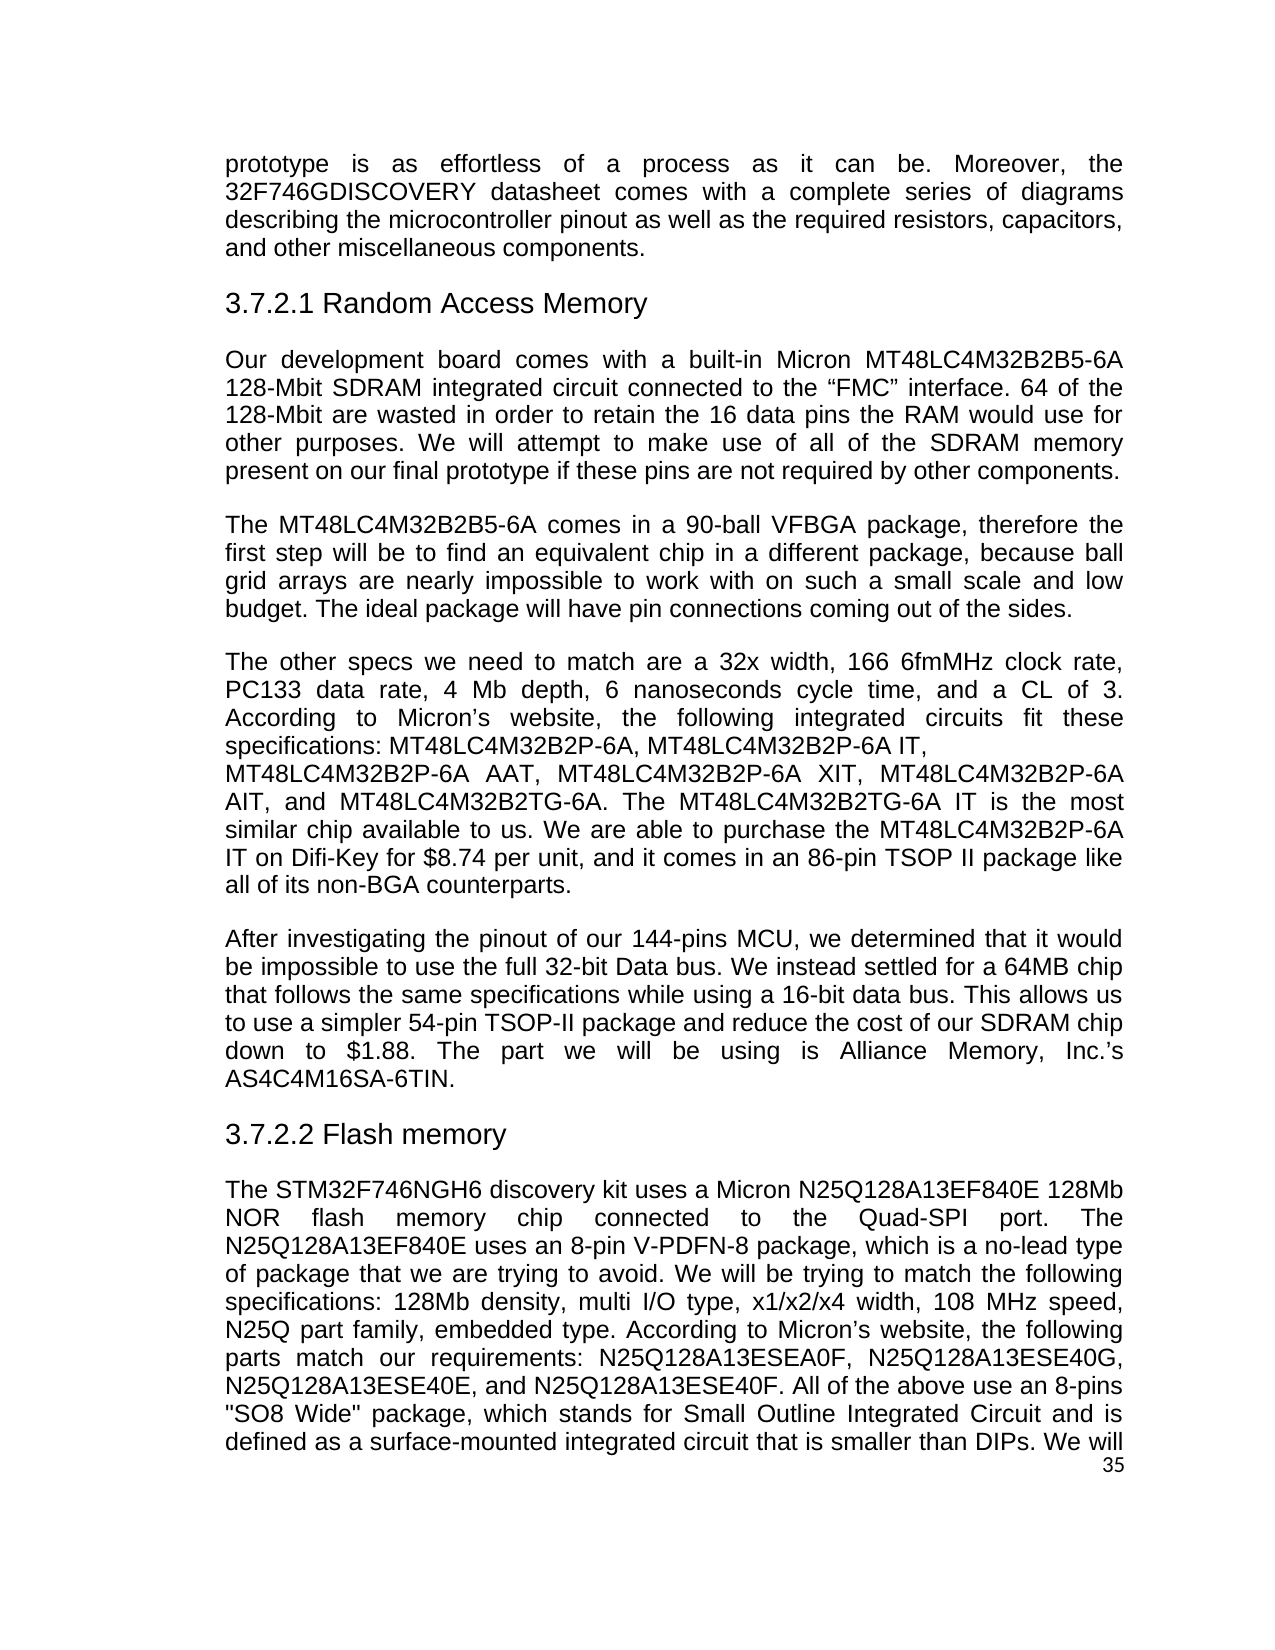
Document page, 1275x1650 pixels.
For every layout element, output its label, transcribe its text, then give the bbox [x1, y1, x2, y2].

text prototype is as effortless of a process as it can be. Moreover, the 32F746GDISCOVERY datasheet comes with a complete series of diagrams describing the microcontroller pinout as well as the required resistors, capacitors, and other miscellaneous components. [225, 150, 1125, 262]
text 3.7.2.1 Random Access Memory [225, 287, 1125, 320]
text The MT48LC4M32B2B5-6A comes in a 90-ball VFBGA package, therefore the first step will be to find an equivalent chip in a different package, because ball grid arrays are nearly impossible to work with on such a small scale and low budget. The ideal package will have pin connections coming out of the sides. [225, 511, 1125, 622]
text MT48LC4M32B2P-6A AAT, MT48LC4M32B2P-6A XIT, MT48LC4M32B2P-6A AIT, and MT48LC4M32B2TG-6A. The MT48LC4M32B2TG-6A IT is the most similar chip available to us. We are able to purchase the MT48LC4M32B2P-6A IT on Difi-Key for $8.74 per unit, and it comes in an 86-pin TSOP II package like all of its non-BGA counterparts. [225, 760, 1125, 899]
text 3.7.2.2 Flash memory [225, 1118, 1125, 1151]
text Our development board comes with a built-in Micron MT48LC4M32B2B5-6A 128-Mbit SDRAM integrated circuit connected to the “FMC” interface. 64 of the 128-Mbit are wasted in order to retain the 16 data pins the RAM would use for other purposes. We will attempt to make use of all of the SDRAM memory present on our final prototype if these pins are not required by other components. [225, 346, 1125, 485]
text The STM32F746NGH6 discovery kit uses a Micron N25Q128A13EF840E 128Mb NOR flash memory chip connected to the Quad-SPI port. The N25Q128A13EF840E uses an 8-pin V-PDFN-8 package, which is a no-lead type of package that we are trying to avoid. We will be trying to match the following specifications: 128Mb density, multi I/O type, x1/x2/x4 width, 108 MHz speed, N25Q part family, embedded type. According to Micron’s website, the following parts match our requirements: N25Q128A13ESEA0F, N25Q128A13ESE40G, N25Q128A13ESE40E, and N25Q128A13ESE40F. All of the above use an 8-pins "SO8 Wide" package, which stands for Small Outline Integrated Circuit and is defined as a surface-mounted integrated circuit that is smaller than DIPs. We will [225, 1176, 1125, 1455]
text After investigating the pinout of our 144-pins MCU, we determined that it would be impossible to use the full 32-bit Data bus. We instead settled for a 64MB chip that follows the same specifications while using a 16-bit data bus. This allows us to use a simpler 54-pin TSOP-II package and reduce the cost of our SDRAM chip down to $1.88. The part we will be using is Alliance Memory, Inc.’s AS4C4M16SA-6TIN. [225, 925, 1125, 1092]
text The other specs we need to match are a 32x width, 166 6fmMHz clock rate, PC133 data rate, 4 Mb depth, 6 nanoseconds cycle time, and a CL of 3. According to Micron’s website, the following integrated circuits fit these specifications: MT48LC4M32B2P-6A, MT48LC4M32B2P-6A IT, [225, 648, 1125, 760]
